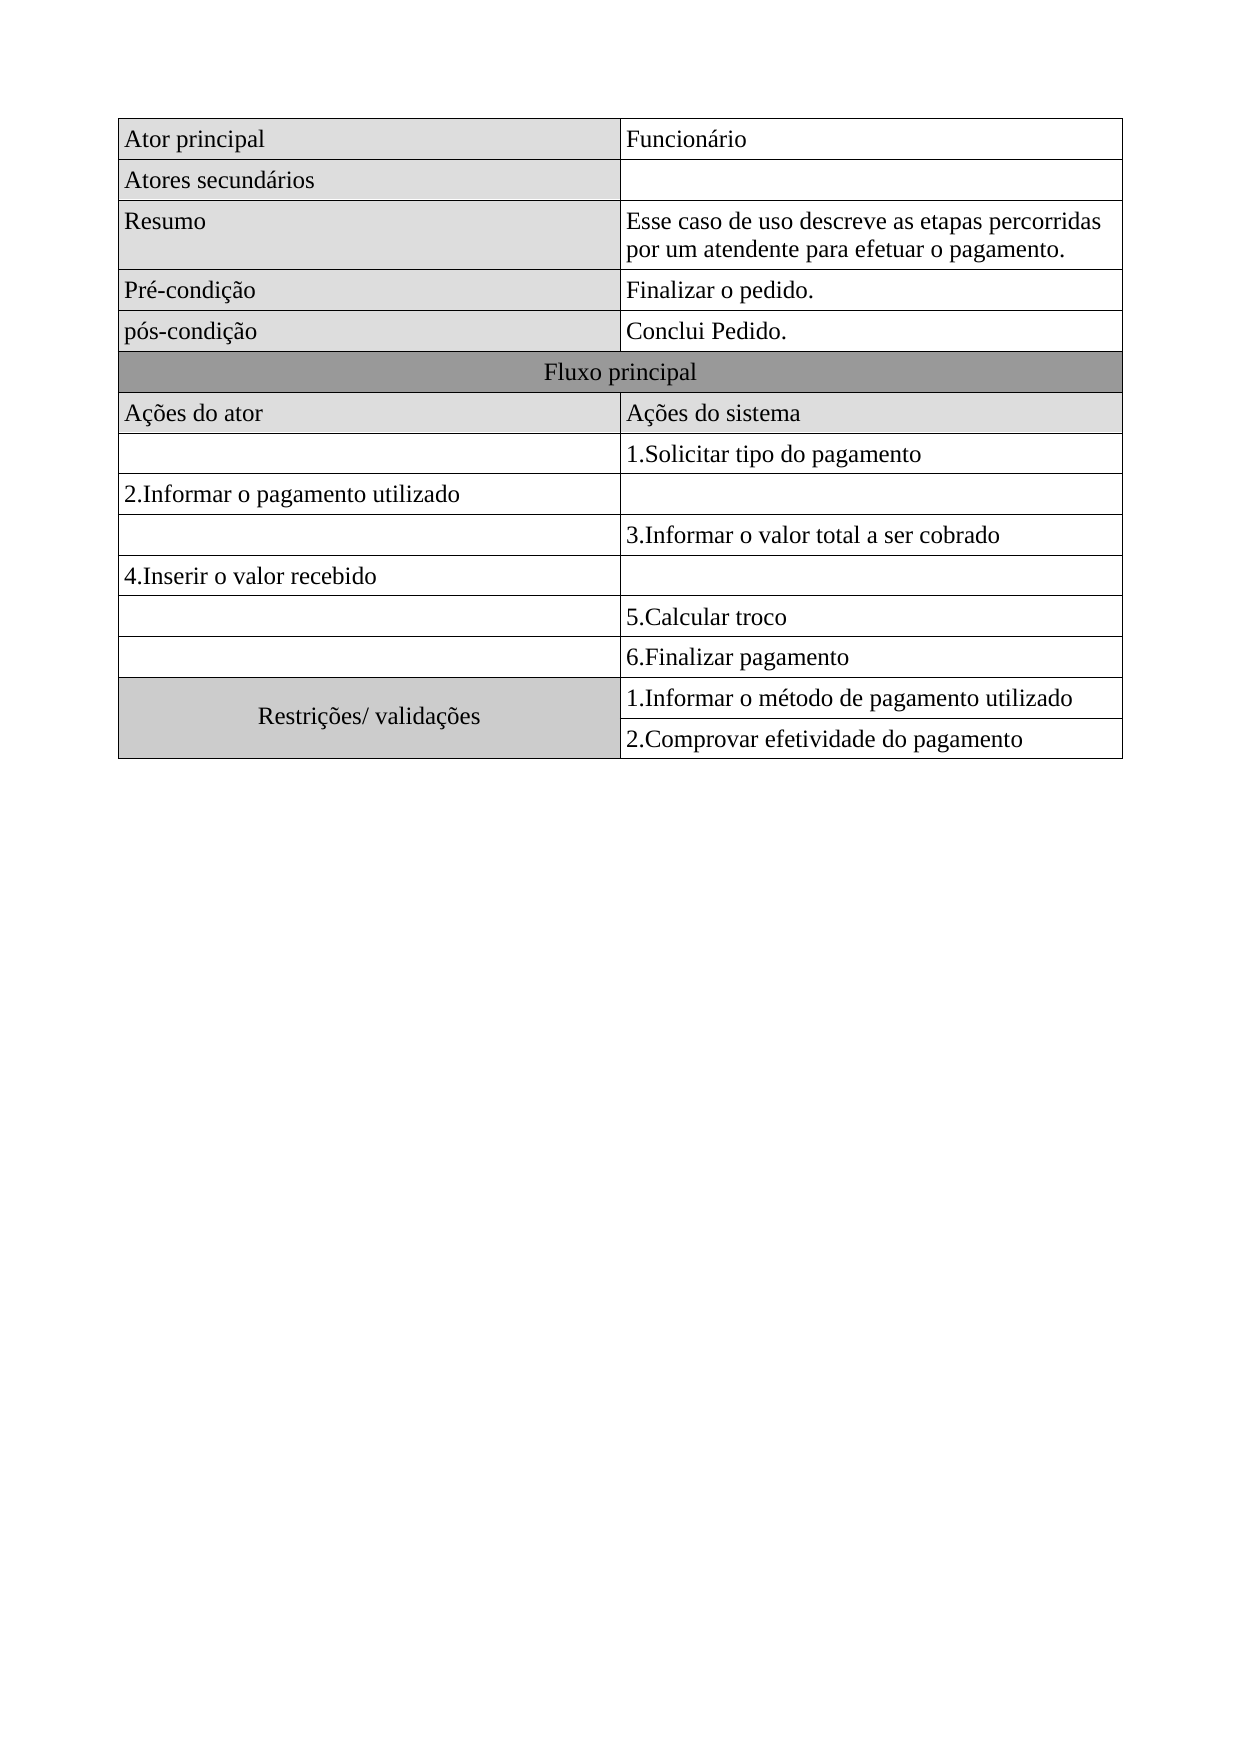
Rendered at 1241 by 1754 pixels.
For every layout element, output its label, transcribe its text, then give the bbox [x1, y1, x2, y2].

table_cell Conclui Pedido. [621, 311, 1122, 351]
table_cell [119, 434, 620, 473]
table_cell [621, 160, 1122, 199]
table_cell Pré-condição [119, 270, 620, 310]
table_cell 6.Finalizar pagamento [621, 637, 1122, 677]
table_cell 2.Comprovar efetividade do pagamento [621, 719, 1122, 758]
table_cell [119, 596, 620, 636]
table_cell Ações do sistema [621, 393, 1122, 432]
table_cell [621, 474, 1122, 514]
table_cell 3.Informar o valor total a ser cobrado [621, 515, 1122, 555]
table_cell 1.Solicitar tipo do pagamento [621, 434, 1122, 473]
table_cell Restrições/ validações [119, 678, 620, 758]
table_cell [119, 515, 620, 555]
table_cell Atores secundários [119, 160, 620, 199]
table_cell Resumo [119, 201, 620, 269]
table_cell Ações do ator [119, 393, 620, 432]
table_cell 2.Informar o pagamento utilizado [119, 474, 620, 514]
table_cell Ator principal [119, 119, 620, 159]
table_cell pós-condição [119, 311, 620, 351]
table_header Fluxo principal [119, 352, 1122, 392]
table_cell [119, 637, 620, 677]
table_cell Finalizar o pedido. [621, 270, 1122, 310]
table_cell Funcionário [621, 119, 1122, 159]
table_cell 1.Informar o método de pagamento utilizado [621, 678, 1122, 718]
table_cell Esse caso de uso descreve as etapas percorridas por um atendente para efetuar o pagamento. [621, 201, 1122, 269]
table_cell 4.Inserir o valor recebido [119, 556, 620, 595]
table_cell [621, 556, 1122, 595]
table_cell 5.Calcular troco [621, 596, 1122, 636]
